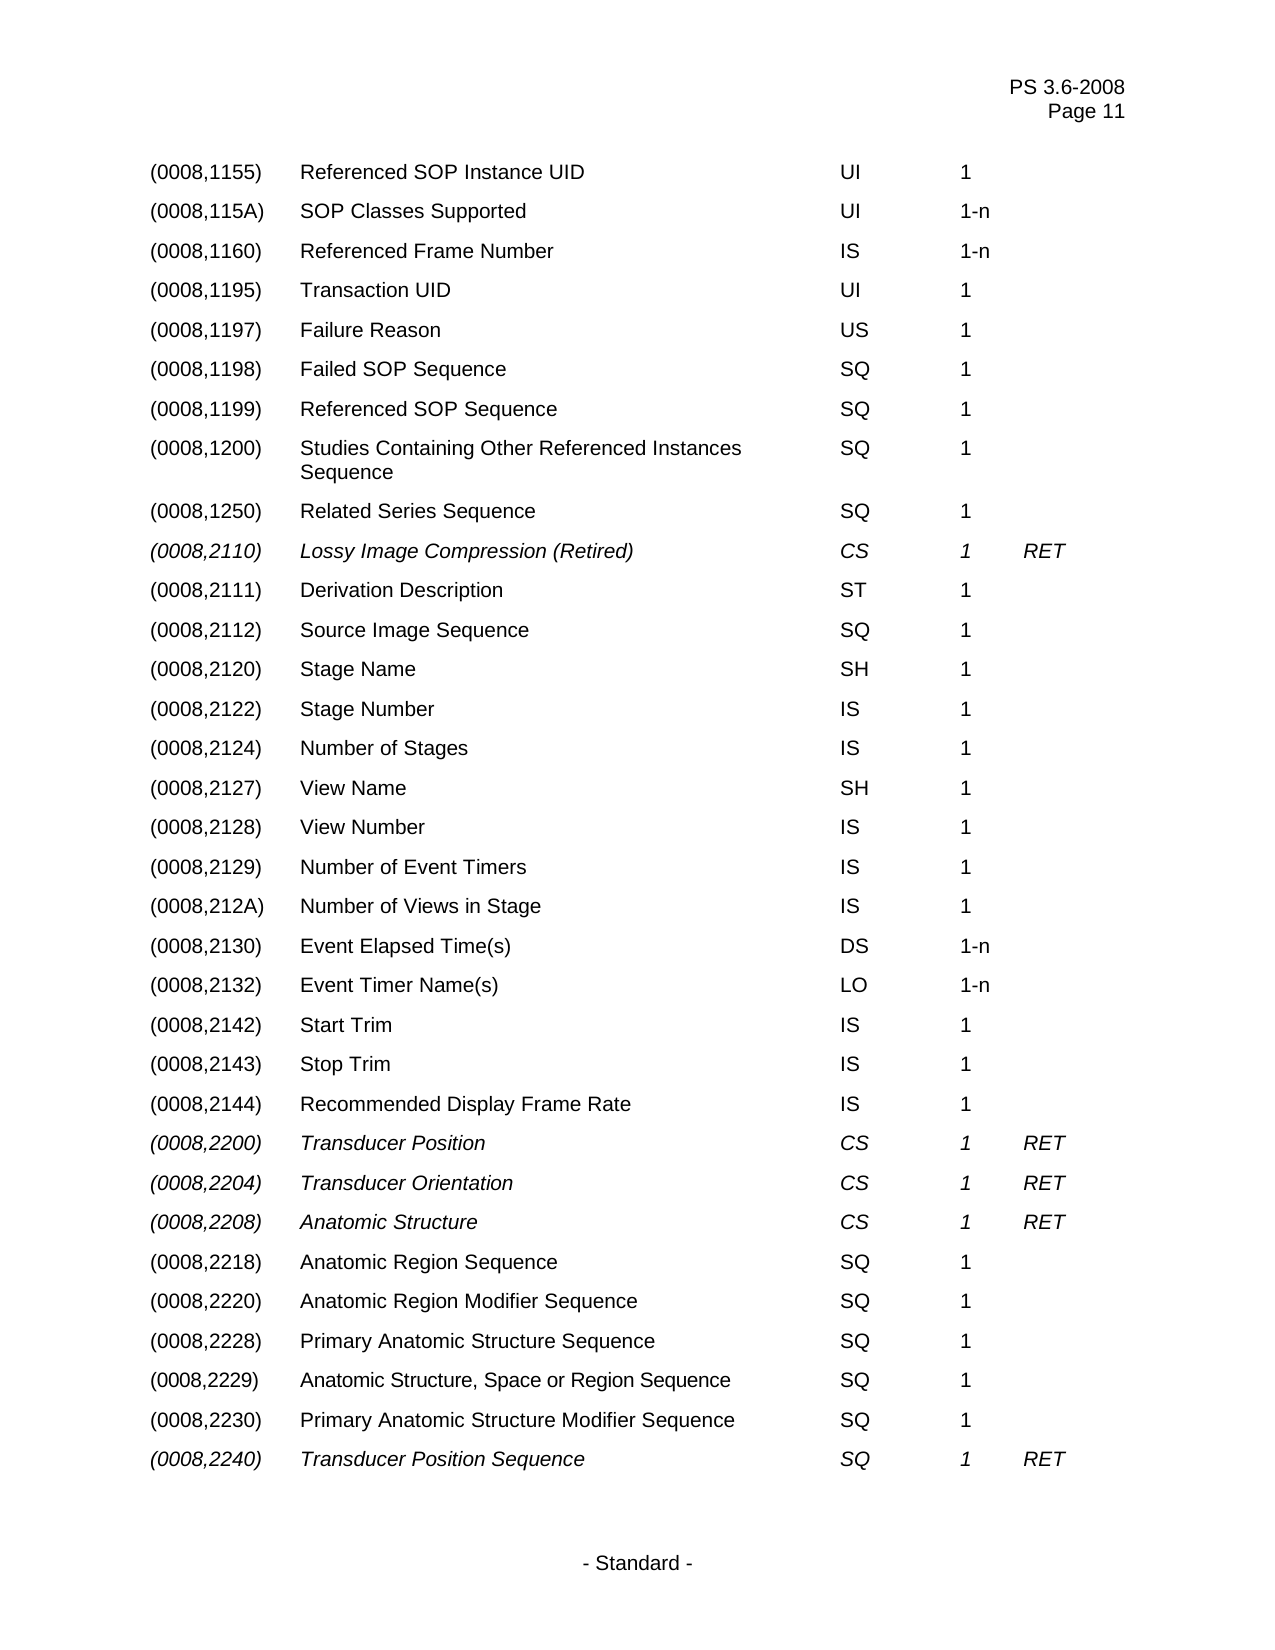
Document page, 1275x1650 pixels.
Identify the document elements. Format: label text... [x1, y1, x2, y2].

table_cell 1 [953, 426, 1016, 490]
table_cell [1016, 1082, 1166, 1122]
table_cell UI [833, 190, 953, 229]
table_cell (0008,2120) [143, 648, 293, 687]
table_cell Stage Number [293, 687, 833, 727]
table_cell (0008,2204) [143, 1161, 293, 1201]
table_cell IS [833, 687, 953, 727]
table_cell 1 [953, 348, 1016, 387]
table_cell (0008,2240) [143, 1438, 293, 1477]
table_cell Start Trim [293, 1003, 833, 1043]
table_cell Related Series Sequence [293, 490, 833, 529]
table_cell [1016, 1280, 1166, 1319]
table_cell 1 [953, 1122, 1016, 1161]
table_cell Anatomic Structure, Space or Region Sequence [293, 1359, 833, 1398]
table_cell 1 [953, 308, 1016, 347]
table_cell RET [1016, 1438, 1166, 1477]
table_cell (0008,2143) [143, 1043, 293, 1082]
table_cell ST [833, 569, 953, 608]
table_cell Source Image Sequence [293, 608, 833, 648]
table_cell 1 [953, 1359, 1016, 1398]
table_cell 1 [953, 150, 1016, 189]
table_cell (0008,2230) [143, 1398, 293, 1437]
table_cell [1016, 1240, 1166, 1279]
table_cell SQ [833, 426, 953, 490]
table_cell [1016, 845, 1166, 885]
table_cell 1-n [953, 190, 1016, 229]
table_cell Recommended Display Frame Rate [293, 1082, 833, 1122]
table_cell 1 [953, 608, 1016, 648]
table_cell (0008,1195) [143, 269, 293, 308]
table_cell 1 [953, 845, 1016, 885]
table_cell 1 [953, 269, 1016, 308]
table_cell [1016, 1043, 1166, 1082]
table_cell SQ [833, 1398, 953, 1437]
table_cell [1016, 1359, 1166, 1398]
table_cell 1 [953, 687, 1016, 727]
table_cell SH [833, 766, 953, 806]
table_cell [1016, 569, 1166, 608]
table_cell (0008,2229) [143, 1359, 293, 1398]
table_cell [1016, 885, 1166, 924]
table_cell IS [833, 845, 953, 885]
table_cell 1 [953, 1280, 1016, 1319]
table_cell 1 [953, 1082, 1016, 1122]
table_cell IS [833, 229, 953, 268]
table_cell (0008,2124) [143, 727, 293, 766]
table_cell (0008,2112) [143, 608, 293, 648]
table_cell [1016, 727, 1166, 766]
table_cell Anatomic Region Modifier Sequence [293, 1280, 833, 1319]
table_cell Number of Views in Stage [293, 885, 833, 924]
table_cell IS [833, 1082, 953, 1122]
table_cell SQ [833, 1280, 953, 1319]
table_cell IS [833, 1003, 953, 1043]
table_cell (0008,1197) [143, 308, 293, 347]
table_cell Referenced Frame Number [293, 229, 833, 268]
table_cell IS [833, 727, 953, 766]
table_cell (0008,2130) [143, 924, 293, 964]
table_cell SQ [833, 1359, 953, 1398]
table_cell Derivation Description [293, 569, 833, 608]
table_cell [1016, 269, 1166, 308]
table_cell 1 [953, 1240, 1016, 1279]
table_cell Studies Containing Other Referenced Instances Sequence [293, 426, 833, 490]
table_cell RET [1016, 529, 1166, 569]
table_cell DS [833, 924, 953, 964]
table_cell (0008,2110) [143, 529, 293, 569]
table_cell (0008,2127) [143, 766, 293, 806]
table_cell Failed SOP Sequence [293, 348, 833, 387]
table_cell Failure Reason [293, 308, 833, 347]
table_cell US [833, 308, 953, 347]
table_cell Anatomic Structure [293, 1201, 833, 1240]
table_cell (0008,1160) [143, 229, 293, 268]
table_cell 1 [953, 766, 1016, 806]
table_cell SH [833, 648, 953, 687]
table_cell 1 [953, 569, 1016, 608]
table_cell 1 [953, 885, 1016, 924]
table_cell (0008,2128) [143, 806, 293, 845]
table_cell [1016, 1398, 1166, 1437]
table_cell 1 [953, 490, 1016, 529]
table_cell 1 [953, 1161, 1016, 1201]
table_cell RET [1016, 1161, 1166, 1201]
table_cell SOP Classes Supported [293, 190, 833, 229]
table_cell 1 [953, 1003, 1016, 1043]
table_cell [1016, 924, 1166, 964]
table_cell [1016, 348, 1166, 387]
table_cell [1016, 190, 1166, 229]
table_cell (0008,2129) [143, 845, 293, 885]
table_cell 1 [953, 806, 1016, 845]
table_cell 1 [953, 1438, 1016, 1477]
table_cell UI [833, 269, 953, 308]
table_cell (0008,2132) [143, 964, 293, 1003]
table_cell SQ [833, 348, 953, 387]
table_cell [1016, 687, 1166, 727]
table_cell [1016, 1003, 1166, 1043]
table_cell [1016, 308, 1166, 347]
table_cell (0008,1155) [143, 150, 293, 189]
table_cell 1 [953, 1398, 1016, 1437]
table_cell IS [833, 806, 953, 845]
table_cell (0008,1199) [143, 387, 293, 426]
table_cell (0008,2220) [143, 1280, 293, 1319]
table_cell LO [833, 964, 953, 1003]
table_cell Referenced SOP Sequence [293, 387, 833, 426]
table_cell CS [833, 1201, 953, 1240]
table_cell CS [833, 1122, 953, 1161]
table_cell CS [833, 529, 953, 569]
table_cell Primary Anatomic Structure Sequence [293, 1319, 833, 1358]
table_cell [1016, 806, 1166, 845]
table_cell (0008,2111) [143, 569, 293, 608]
table_cell SQ [833, 387, 953, 426]
table_cell 1 [953, 1201, 1016, 1240]
table_cell IS [833, 1043, 953, 1082]
table_cell RET [1016, 1122, 1166, 1161]
table_cell 1 [953, 387, 1016, 426]
table_cell [1016, 964, 1166, 1003]
table_cell View Number [293, 806, 833, 845]
table_cell Stop Trim [293, 1043, 833, 1082]
table_cell View Name [293, 766, 833, 806]
table_cell RET [1016, 1201, 1166, 1240]
table_cell (0008,2208) [143, 1201, 293, 1240]
table_cell (0008,1198) [143, 348, 293, 387]
table_cell SQ [833, 1319, 953, 1358]
table_cell CS [833, 1161, 953, 1201]
table_cell Event Elapsed Time(s) [293, 924, 833, 964]
table_cell Transducer Position [293, 1122, 833, 1161]
table_cell (0008,2144) [143, 1082, 293, 1122]
table_cell (0008,1200) [143, 426, 293, 490]
table_cell 1-n [953, 229, 1016, 268]
table_cell [1016, 426, 1166, 490]
table_cell [1016, 490, 1166, 529]
table_cell IS [833, 885, 953, 924]
table_cell (0008,1250) [143, 490, 293, 529]
table_cell 1 [953, 727, 1016, 766]
table_cell (0008,2142) [143, 1003, 293, 1043]
table_cell SQ [833, 490, 953, 529]
table_cell Stage Name [293, 648, 833, 687]
table_cell [1016, 648, 1166, 687]
table_cell (0008,2200) [143, 1122, 293, 1161]
table_cell Transducer Position Sequence [293, 1438, 833, 1477]
table_cell Lossy Image Compression (Retired) [293, 529, 833, 569]
table_cell Primary Anatomic Structure Modifier Sequence [293, 1398, 833, 1437]
table_cell 1 [953, 1319, 1016, 1358]
table_cell SQ [833, 1438, 953, 1477]
table_cell (0008,2228) [143, 1319, 293, 1358]
table_cell [1016, 150, 1166, 189]
table_cell Anatomic Region Sequence [293, 1240, 833, 1279]
table_cell Event Timer Name(s) [293, 964, 833, 1003]
table_cell (0008,2218) [143, 1240, 293, 1279]
table_cell 1 [953, 1043, 1016, 1082]
table_cell Number of Stages [293, 727, 833, 766]
table_cell Transducer Orientation [293, 1161, 833, 1201]
table_cell (0008,212A) [143, 885, 293, 924]
table_cell [1016, 608, 1166, 648]
table_cell Number of Event Timers [293, 845, 833, 885]
table_cell [1016, 387, 1166, 426]
table_cell [1016, 229, 1166, 268]
table_cell SQ [833, 1240, 953, 1279]
table_cell SQ [833, 608, 953, 648]
table_cell 1 [953, 648, 1016, 687]
table_cell 1-n [953, 924, 1016, 964]
table_cell (0008,2122) [143, 687, 293, 727]
table_cell [1016, 766, 1166, 806]
table_cell 1 [953, 529, 1016, 569]
table_cell Referenced SOP Instance UID [293, 150, 833, 189]
table_cell Transaction UID [293, 269, 833, 308]
table_cell 1-n [953, 964, 1016, 1003]
table_cell [1016, 1319, 1166, 1358]
table_cell (0008,115A) [143, 190, 293, 229]
table_cell UI [833, 150, 953, 189]
